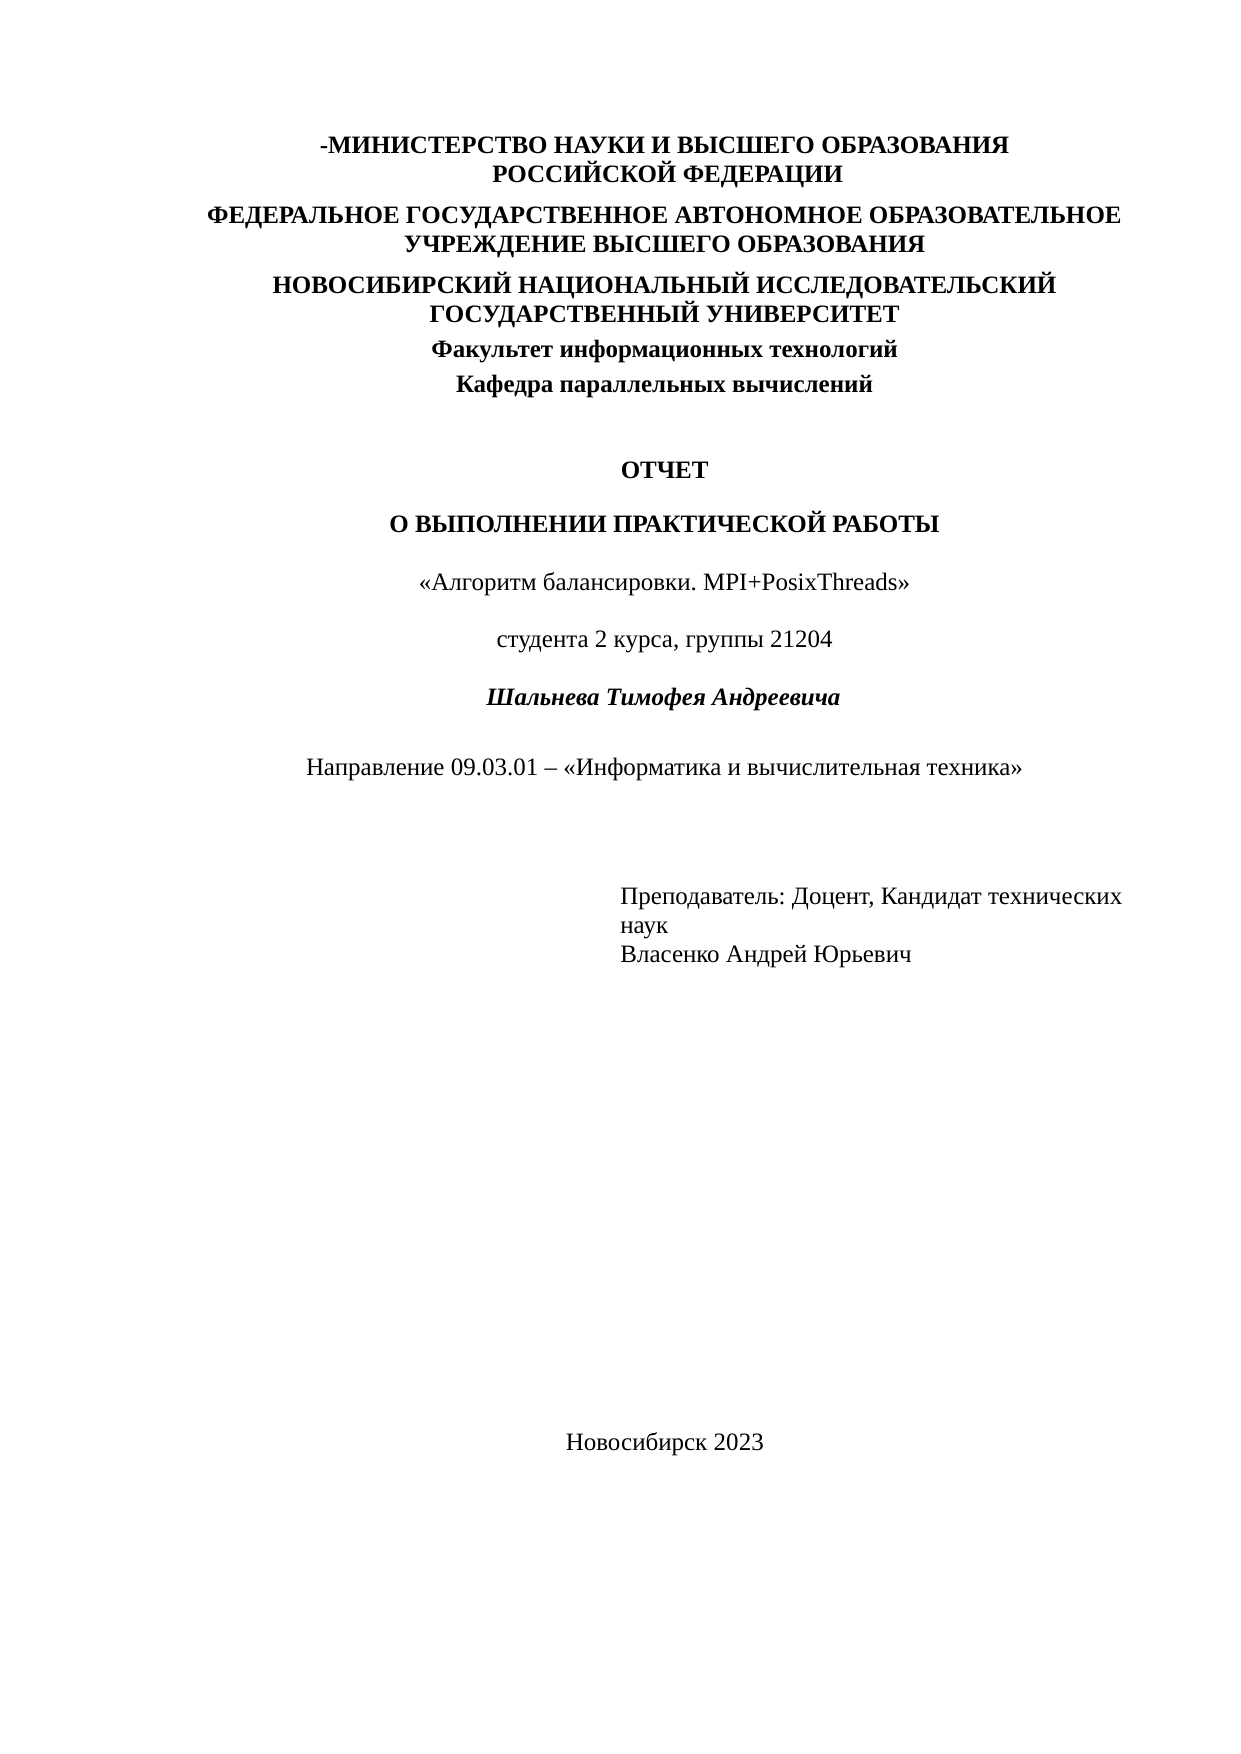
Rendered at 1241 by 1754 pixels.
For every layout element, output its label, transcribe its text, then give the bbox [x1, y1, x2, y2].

list -МИНИСТЕРСТВО НАУКИ И ВЫСШЕГО ОБРАЗОВАНИЯ РОССИЙСКОЙ ФЕДЕРАЦИИ [177, 131, 1152, 188]
subtitle О ВЫПОЛНЕНИИ ПРАКТИЧЕСКОЙ РАБОТЫ [177, 509, 1152, 538]
subtitle ОТЧЕТ [177, 456, 1152, 484]
text Новосибирск 2023 [177, 1427, 1152, 1456]
text Власенко Андрей Юрьевич [620, 939, 1152, 967]
list НОВОСИБИРСКИЙ НАЦИОНАЛЬНЫЙ ИССЛЕДОВАТЕЛЬСКИЙ ГОСУДАРСТВЕННЫЙ УНИВЕРСИТЕТ [177, 271, 1152, 328]
text Направление 09.03.01 – «Информатика и вычислительная техника» [177, 752, 1152, 781]
text Шальнева Тимофея Андреевича [177, 682, 1152, 711]
text Преподаватель: Доцент, Кандидат технических наук [620, 881, 1152, 939]
text «Алгоритм балансировки. MPI+PosixThreads» [177, 567, 1152, 596]
list Факультет информационных технологий [177, 334, 1152, 363]
text Кафедра параллельных вычислений [177, 369, 1152, 398]
text студента 2 курса, группы 21204 [177, 624, 1152, 653]
list ФЕДЕРАЛЬНОЕ ГОСУДАРСТВЕННОЕ АВТОНОМНОЕ ОБРАЗОВАТЕЛЬНОЕ УЧРЕЖДЕНИЕ ВЫСШЕГО ОБРАЗОВАНИЯ [177, 201, 1152, 258]
